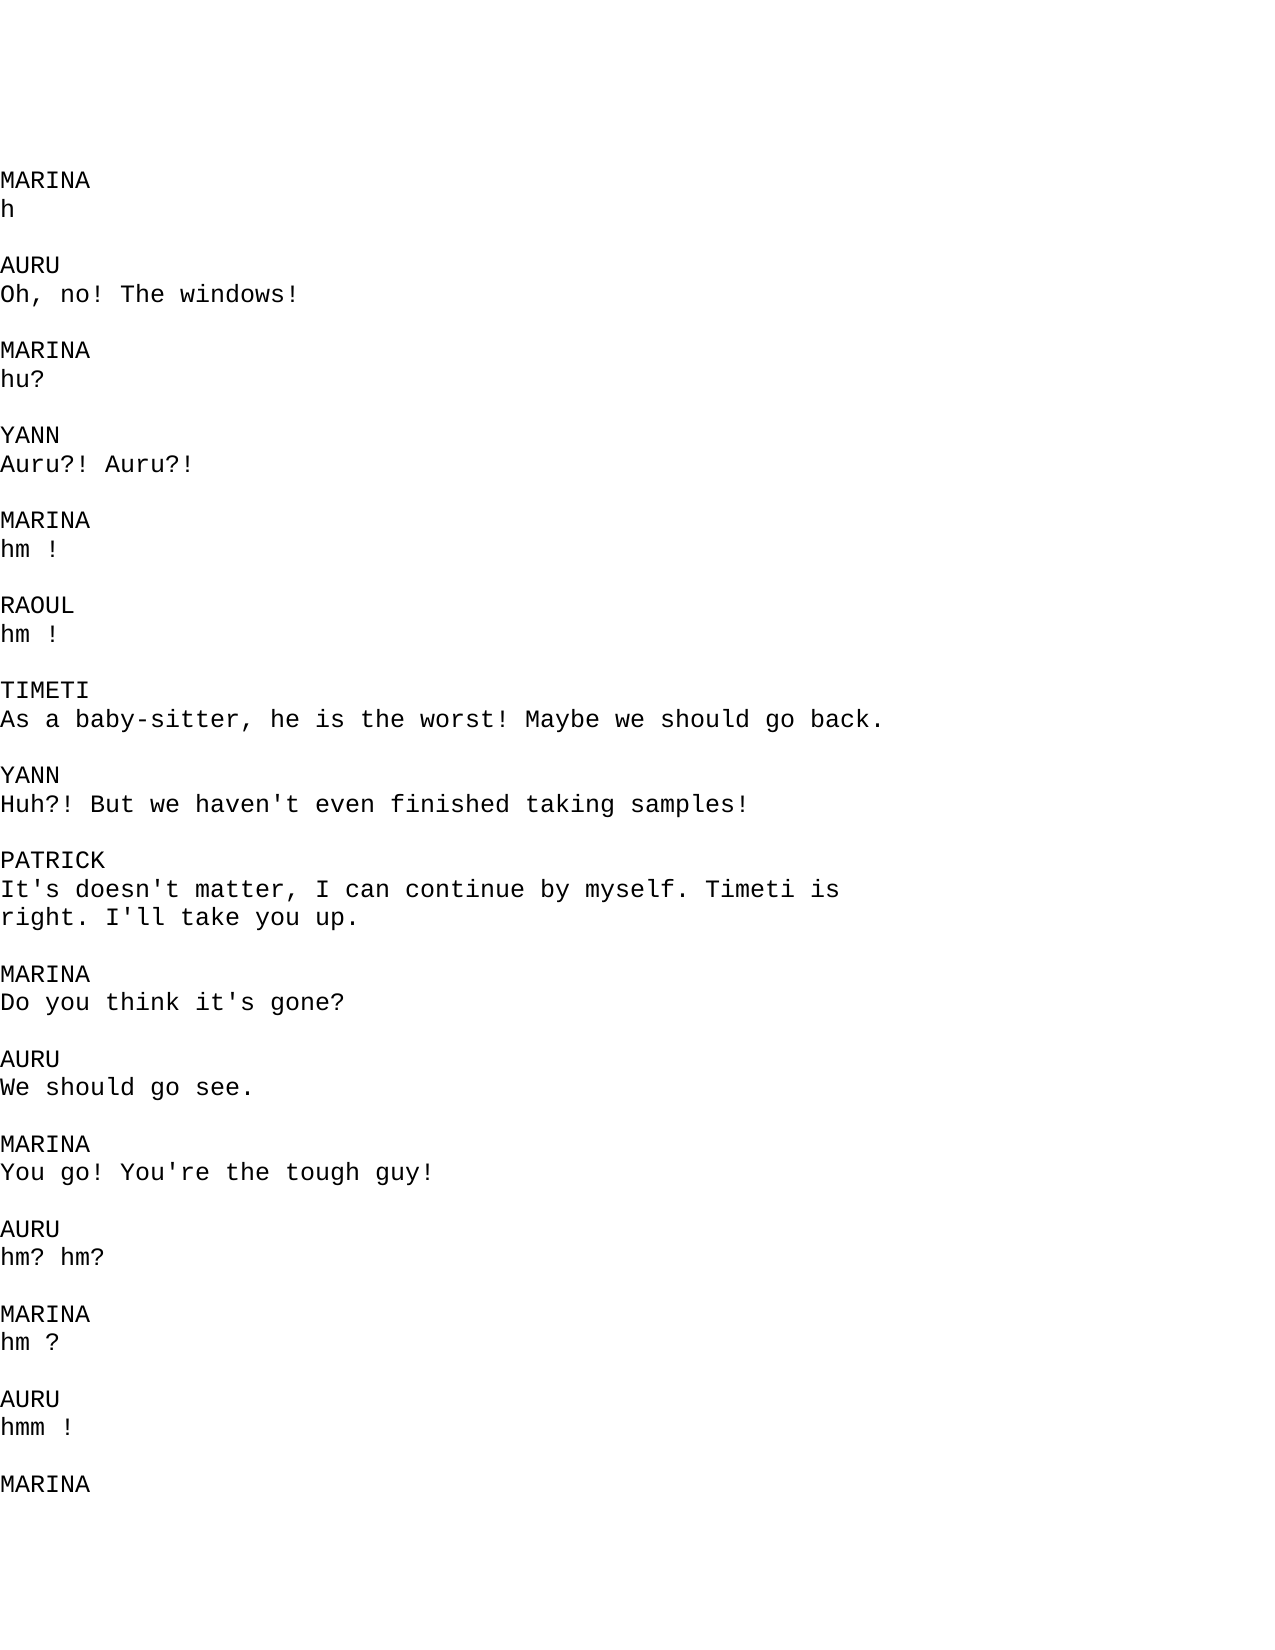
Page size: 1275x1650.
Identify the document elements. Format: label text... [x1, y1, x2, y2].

text It's doesn't matter, I can continue by myself. Timeti is right. I'll take you up. [0, 876, 900, 933]
text PATRICK [0, 848, 825, 876]
text You go! You're the tough guy! [0, 1159, 825, 1188]
text AURU [0, 1386, 900, 1414]
text YANN [0, 423, 900, 451]
text AURU [0, 1046, 825, 1074]
text YANN [0, 763, 900, 791]
text As a baby-sitter, he is the worst! Maybe we should go back. [0, 706, 900, 734]
text MARINA [0, 1471, 900, 1499]
text TIMETI [0, 678, 900, 706]
text MARINA [0, 338, 900, 366]
text MARINA [0, 508, 900, 536]
text Oh, no! The windows! [0, 281, 900, 309]
text h [0, 196, 900, 224]
text RAOUL [0, 593, 900, 621]
text MARINA [0, 1301, 900, 1329]
text AURU [0, 253, 900, 281]
text Auru?! Auru?! [0, 451, 900, 479]
text MARINA [0, 168, 900, 196]
text hmm ! [0, 1414, 900, 1443]
text AURU [0, 1216, 825, 1244]
text MARINA [0, 1131, 825, 1159]
text MARINA [0, 961, 900, 989]
text Do you think it's gone? [0, 989, 825, 1018]
text hm ? [0, 1329, 900, 1358]
text hm ! [0, 536, 900, 564]
text We should go see. [0, 1074, 825, 1103]
text hm ! [0, 621, 900, 649]
text Huh?! But we haven't even finished taking samples! [0, 791, 825, 819]
text hm? hm? [0, 1244, 900, 1273]
text hu? [0, 366, 900, 394]
